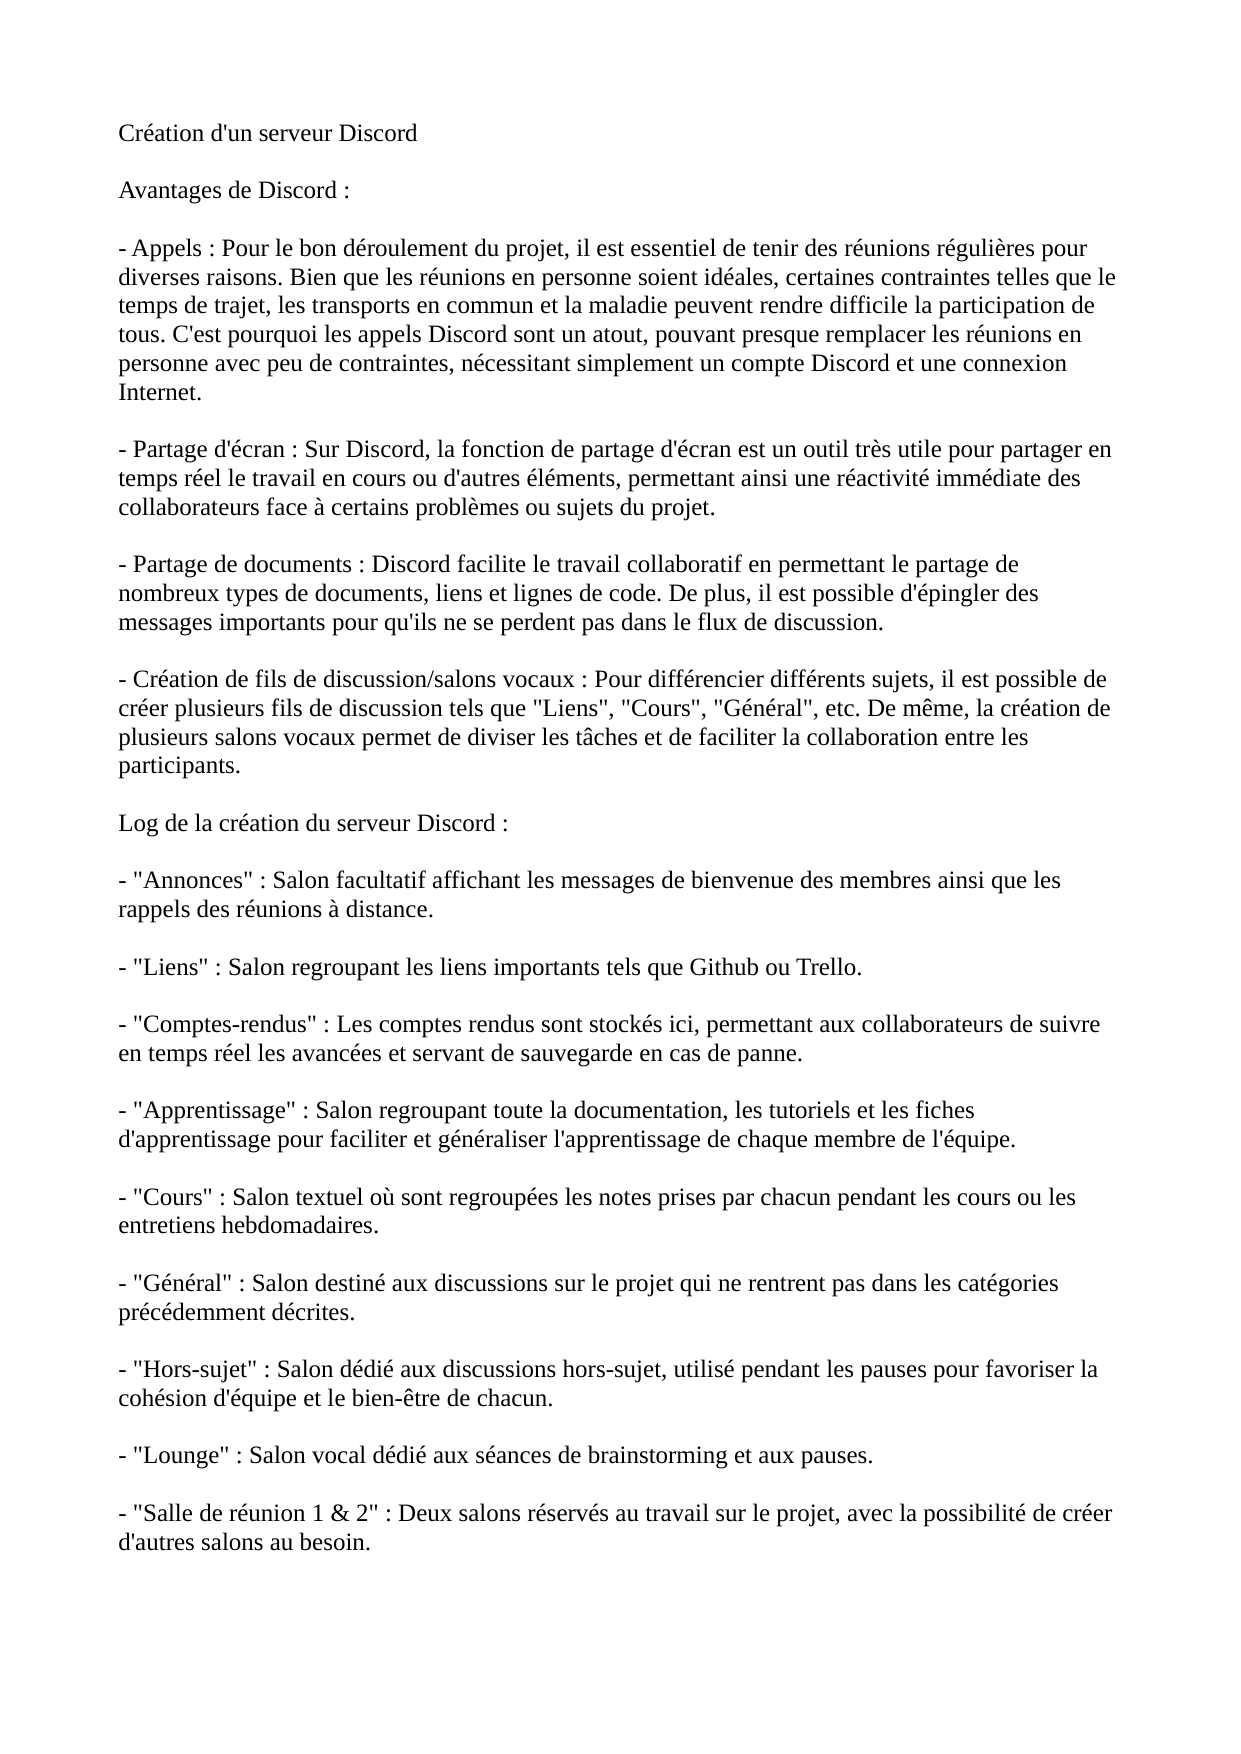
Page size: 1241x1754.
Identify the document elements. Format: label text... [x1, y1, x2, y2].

text Log de la création du serveur Discord : [118, 808, 1122, 837]
text - "Cours" : Salon textuel où sont regroupées les notes prises par chacun pendant les cours ou les entretiens hebdomadaires. [118, 1182, 1122, 1239]
text Avantages de Discord : [118, 176, 1122, 204]
text - "Comptes-rendus" : Les comptes rendus sont stockés ici, permettant aux collaborateurs de suivre en temps réel les avancées et servant de sauvegarde en cas de panne. [118, 1009, 1122, 1067]
text - Appels : Pour le bon déroulement du projet, il est essentiel de tenir des réunions régulières pour diverses raisons. Bien que les réunions en personne soient idéales, certaines contraintes telles que le temps de trajet, les transports en commun et la maladie peuvent rendre difficile la participation de tous. C'est pourquoi les appels Discord sont un atout, pouvant presque remplacer les réunions en personne avec peu de contraintes, nécessitant simplement un compte Discord et une connexion Internet. [118, 233, 1122, 406]
text - "Liens" : Salon regroupant les liens importants tels que Github ou Trello. [118, 952, 1122, 981]
text - Création de fils de discussion/salons vocaux : Pour différencier différents sujets, il est possible de créer plusieurs fils de discussion tels que "Liens", "Cours", "Général", etc. De même, la création de plusieurs salons vocaux permet de diviser les tâches et de faciliter la collaboration entre les participants. [118, 664, 1122, 779]
text - "Apprentissage" : Salon regroupant toute la documentation, les tutoriels et les fiches d'apprentissage pour faciliter et généraliser l'apprentissage de chaque membre de l'équipe. [118, 1096, 1122, 1153]
text - "Lounge" : Salon vocal dédié aux séances de brainstorming et aux pauses. [118, 1441, 1122, 1469]
text Création d'un serveur Discord [118, 118, 1122, 147]
text - "Salle de réunion 1 & 2" : Deux salons réservés au travail sur le projet, avec la possibilité de créer d'autres salons au besoin. [118, 1498, 1122, 1556]
text - "Général" : Salon destiné aux discussions sur le projet qui ne rentrent pas dans les catégories précédemment décrites. [118, 1268, 1122, 1326]
text - Partage d'écran : Sur Discord, la fonction de partage d'écran est un outil très utile pour partager en temps réel le travail en cours ou d'autres éléments, permettant ainsi une réactivité immédiate des collaborateurs face à certains problèmes ou sujets du projet. [118, 434, 1122, 521]
text - "Annonces" : Salon facultatif affichant les messages de bienvenue des membres ainsi que les rappels des réunions à distance. [118, 866, 1122, 923]
text - "Hors-sujet" : Salon dédié aux discussions hors-sujet, utilisé pendant les pauses pour favoriser la cohésion d'équipe et le bien-être de chacun. [118, 1354, 1122, 1412]
text - Partage de documents : Discord facilite le travail collaboratif en permettant le partage de nombreux types de documents, liens et lignes de code. De plus, il est possible d'épingler des messages importants pour qu'ils ne se perdent pas dans le flux de discussion. [118, 549, 1122, 636]
